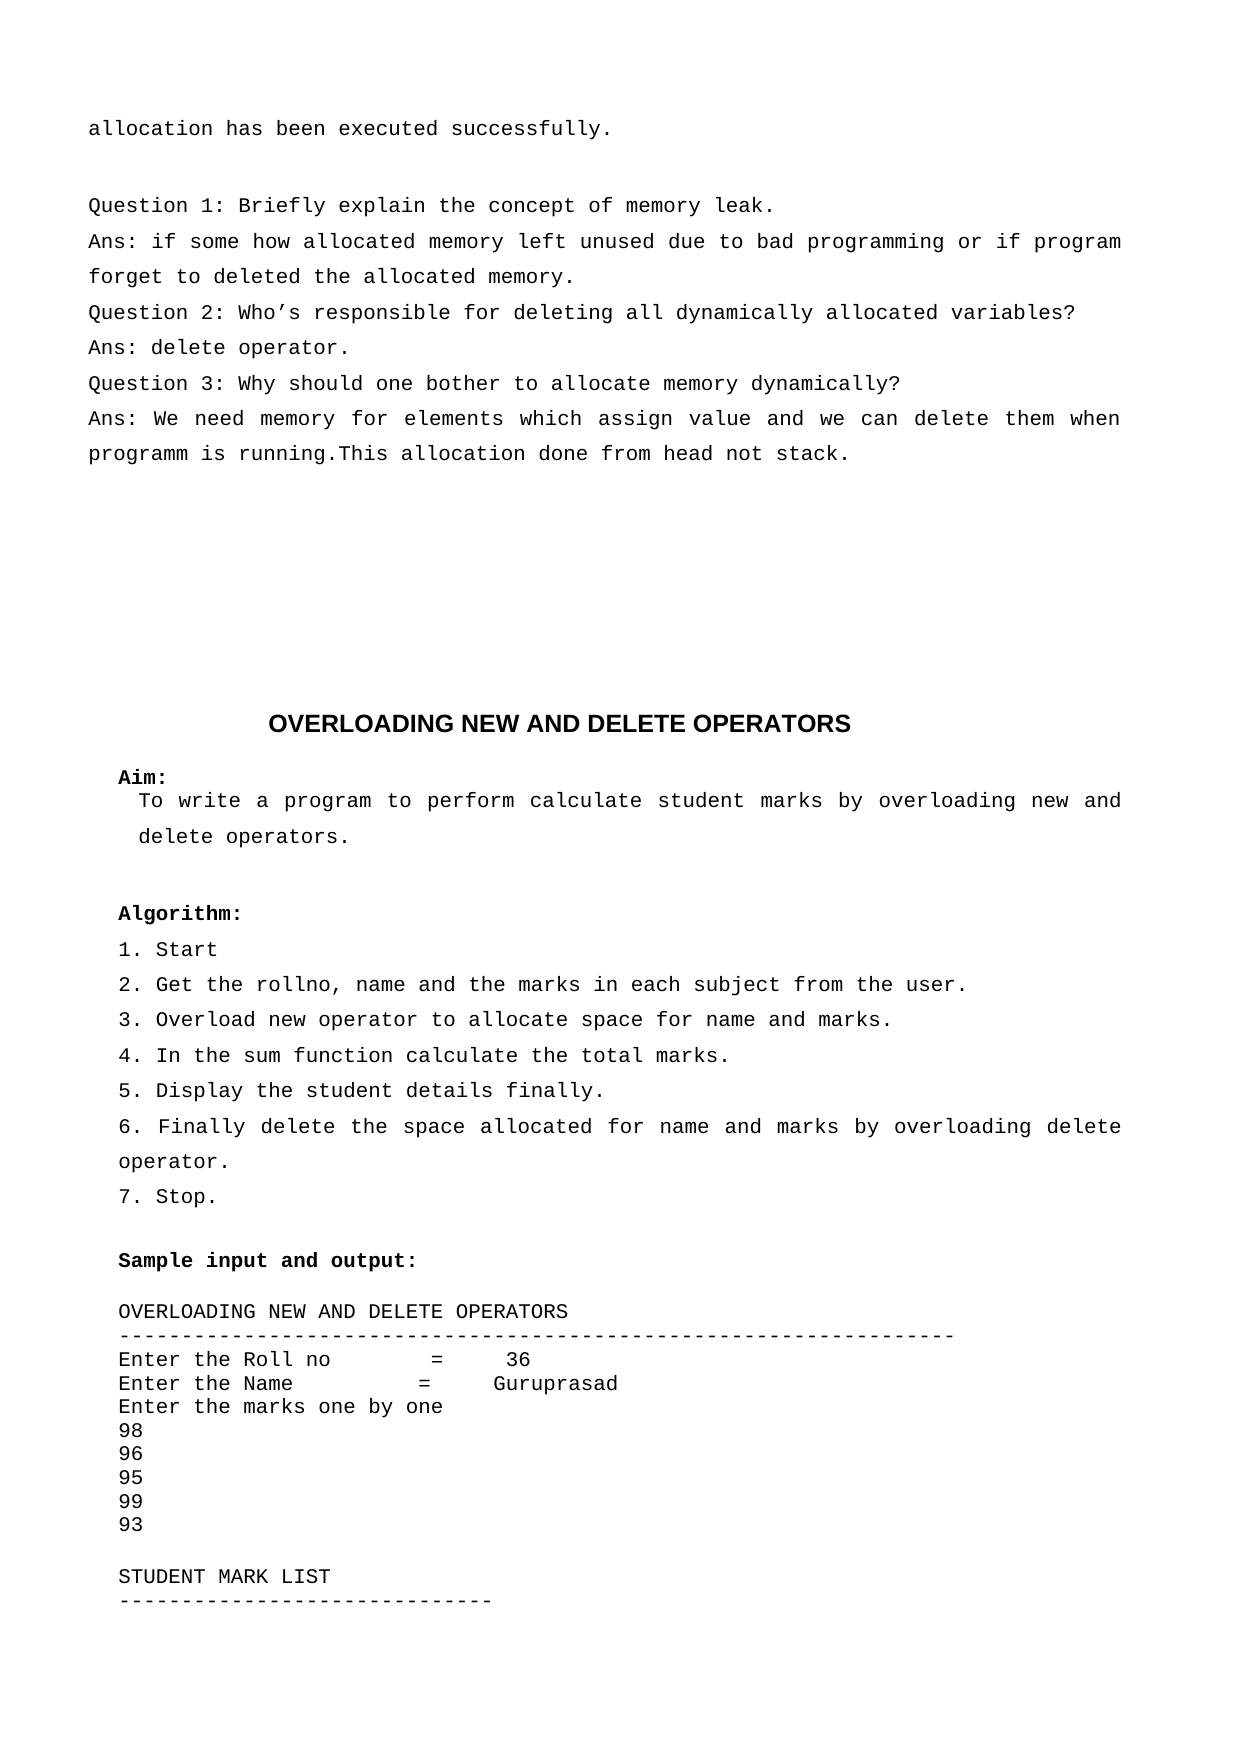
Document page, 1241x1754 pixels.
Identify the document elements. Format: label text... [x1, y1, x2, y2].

text Question 3: Why should one bother to allocate memory dynamically? [88, 373, 1122, 396]
text 1. Start [118, 938, 1122, 962]
text Enter the marks one by one [118, 1396, 1122, 1420]
text Question 2: Who’s responsible for deleting all dynamically allocated variables? [88, 302, 1122, 325]
text 93 [118, 1514, 1122, 1538]
text 5. Display the student details finally. [118, 1080, 1122, 1104]
text Question 1: Briefly explain the concept of memory leak. [88, 196, 1122, 219]
text Enter the Roll no = 36 [118, 1349, 1122, 1372]
text Sample input and output: [118, 1250, 1122, 1273]
text 7. Stop. [118, 1186, 1122, 1210]
text allocation has been executed successfully. [88, 118, 1122, 142]
text OVERLOADING NEW AND DELETE OPERATORS [118, 1302, 1122, 1325]
text ------------------------------------------------------------------- [118, 1325, 1122, 1349]
text 4. In the sum function calculate the total marks. [118, 1045, 1122, 1068]
text 98 [118, 1420, 1122, 1443]
text 6. Finally delete the space allocated for name and marks by overloading delete operator. [118, 1116, 1122, 1175]
text Aim: [88, 767, 1122, 790]
text Ans: delete operator. [88, 337, 1122, 361]
text To write a program to perform calculate student marks by overloading new and delete operators. [138, 790, 1122, 849]
text STUDENT MARK LIST [118, 1566, 1122, 1590]
text 2. Get the rollno, name and the marks in each subject from the user. [118, 974, 1122, 998]
text Ans: if some how allocated memory left unused due to bad programming or if program forget to deleted the allocated memory. [88, 231, 1122, 290]
text Enter the Name = Guruprasad [118, 1372, 1122, 1396]
text 99 [118, 1491, 1122, 1514]
text ------------------------------ [118, 1590, 1122, 1613]
text Algorithm: [118, 903, 1122, 927]
text Ans: We need memory for elements which assign value and we can delete them when programm is running.This allocation done from head not stack. [88, 408, 1122, 467]
text 96 [118, 1443, 1122, 1467]
text OVERLOADING NEW AND DELETE OPERATORS [193, 709, 1122, 737]
text 3. Overload new operator to allocate space for name and marks. [118, 1009, 1122, 1033]
text 95 [118, 1467, 1122, 1491]
